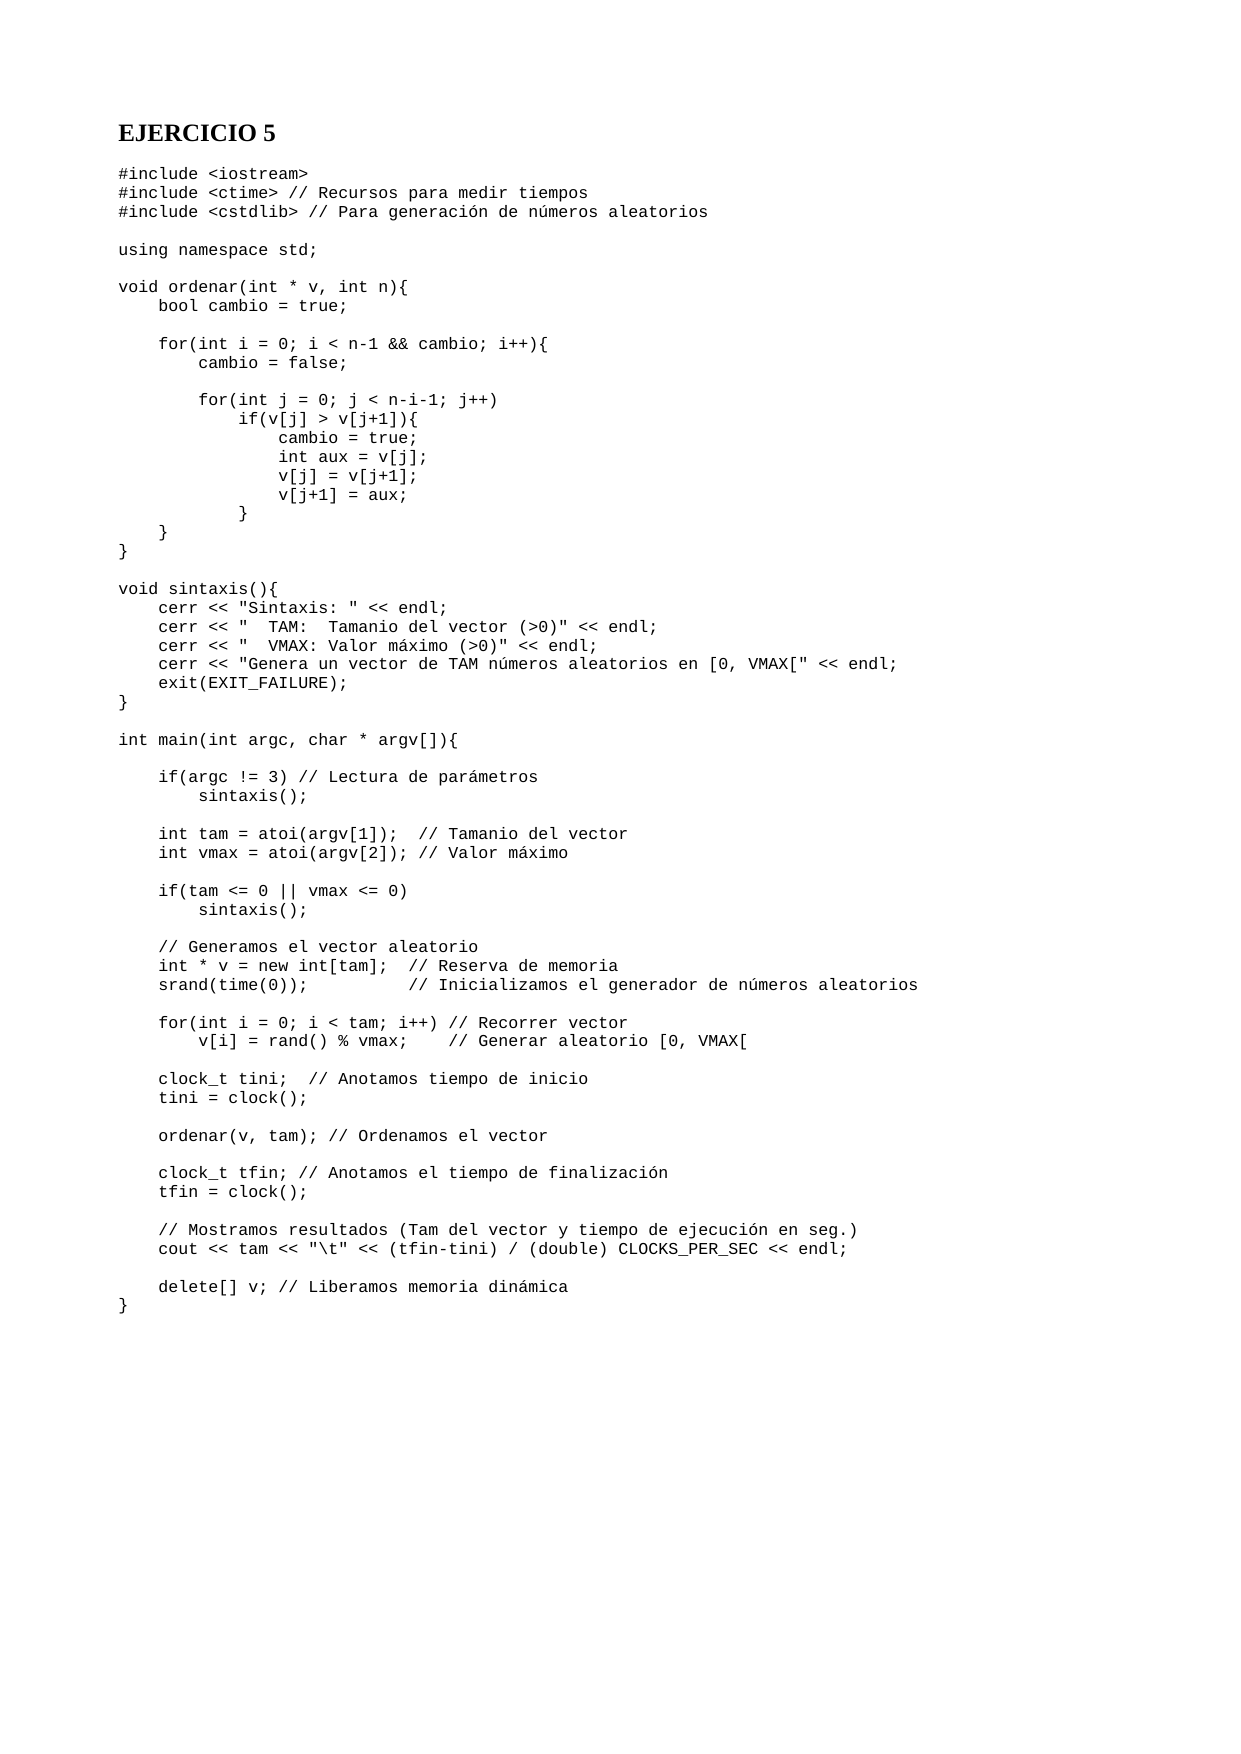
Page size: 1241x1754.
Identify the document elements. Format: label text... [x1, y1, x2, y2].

text for(int i = 0; i < tam; i++) // Recorrer vector [118, 1014, 1122, 1033]
text #include <iostream> [118, 166, 1122, 184]
text exit(EXIT_FAILURE); [118, 675, 1122, 694]
text using namespace std; [118, 241, 1122, 260]
text int tam = atoi(argv[1]); // Tamanio del vector [118, 826, 1122, 844]
text cambio = true; [118, 430, 1122, 448]
text EJERCICIO 5 [118, 118, 1122, 147]
text clock_t tfin; // Anotamos el tiempo de finalización [118, 1165, 1122, 1184]
text srand(time(0)); // Inicializamos el generador de números aleatorios [118, 976, 1122, 995]
text // Mostramos resultados (Tam del vector y tiempo de ejecución en seg.) [118, 1222, 1122, 1240]
text } [118, 1297, 1122, 1316]
text int vmax = atoi(argv[2]); // Valor máximo [118, 844, 1122, 863]
text delete[] v; // Liberamos memoria dinámica [118, 1278, 1122, 1297]
text bool cambio = true; [118, 298, 1122, 317]
text #include <cstdlib> // Para generación de números aleatorios [118, 203, 1122, 222]
text if(argc != 3) // Lectura de parámetros [118, 769, 1122, 788]
text v[i] = rand() % vmax; // Generar aleatorio [0, VMAX[ [118, 1033, 1122, 1052]
text } [118, 694, 1122, 712]
text cerr << "Sintaxis: " << endl; [118, 599, 1122, 618]
text if(v[j] > v[j+1]){ [118, 411, 1122, 430]
text for(int i = 0; i < n-1 && cambio; i++){ [118, 335, 1122, 354]
text // Generamos el vector aleatorio [118, 939, 1122, 958]
text tfin = clock(); [118, 1184, 1122, 1203]
text #include <ctime> // Recursos para medir tiempos [118, 184, 1122, 203]
text cerr << " TAM: Tamanio del vector (>0)" << endl; [118, 618, 1122, 637]
text clock_t tini; // Anotamos tiempo de inicio [118, 1071, 1122, 1089]
text void ordenar(int * v, int n){ [118, 279, 1122, 298]
text v[j+1] = aux; [118, 486, 1122, 505]
text sintaxis(); [118, 788, 1122, 807]
text cerr << " VMAX: Valor máximo (>0)" << endl; [118, 637, 1122, 656]
text ordenar(v, tam); // Ordenamos el vector [118, 1127, 1122, 1146]
text } [118, 524, 1122, 543]
text for(int j = 0; j < n-i-1; j++) [118, 392, 1122, 411]
text cout << tam << "\t" << (tfin-tini) / (double) CLOCKS_PER_SEC << endl; [118, 1240, 1122, 1259]
text tini = clock(); [118, 1089, 1122, 1108]
text int * v = new int[tam]; // Reserva de memoria [118, 958, 1122, 976]
text v[j] = v[j+1]; [118, 467, 1122, 486]
text int main(int argc, char * argv[]){ [118, 731, 1122, 750]
text void sintaxis(){ [118, 581, 1122, 599]
text } [118, 505, 1122, 524]
text } [118, 543, 1122, 562]
text int aux = v[j]; [118, 448, 1122, 467]
text sintaxis(); [118, 901, 1122, 920]
text cambio = false; [118, 354, 1122, 373]
text if(tam <= 0 || vmax <= 0) [118, 882, 1122, 901]
text cerr << "Genera un vector de TAM números aleatorios en [0, VMAX[" << endl; [118, 656, 1122, 675]
